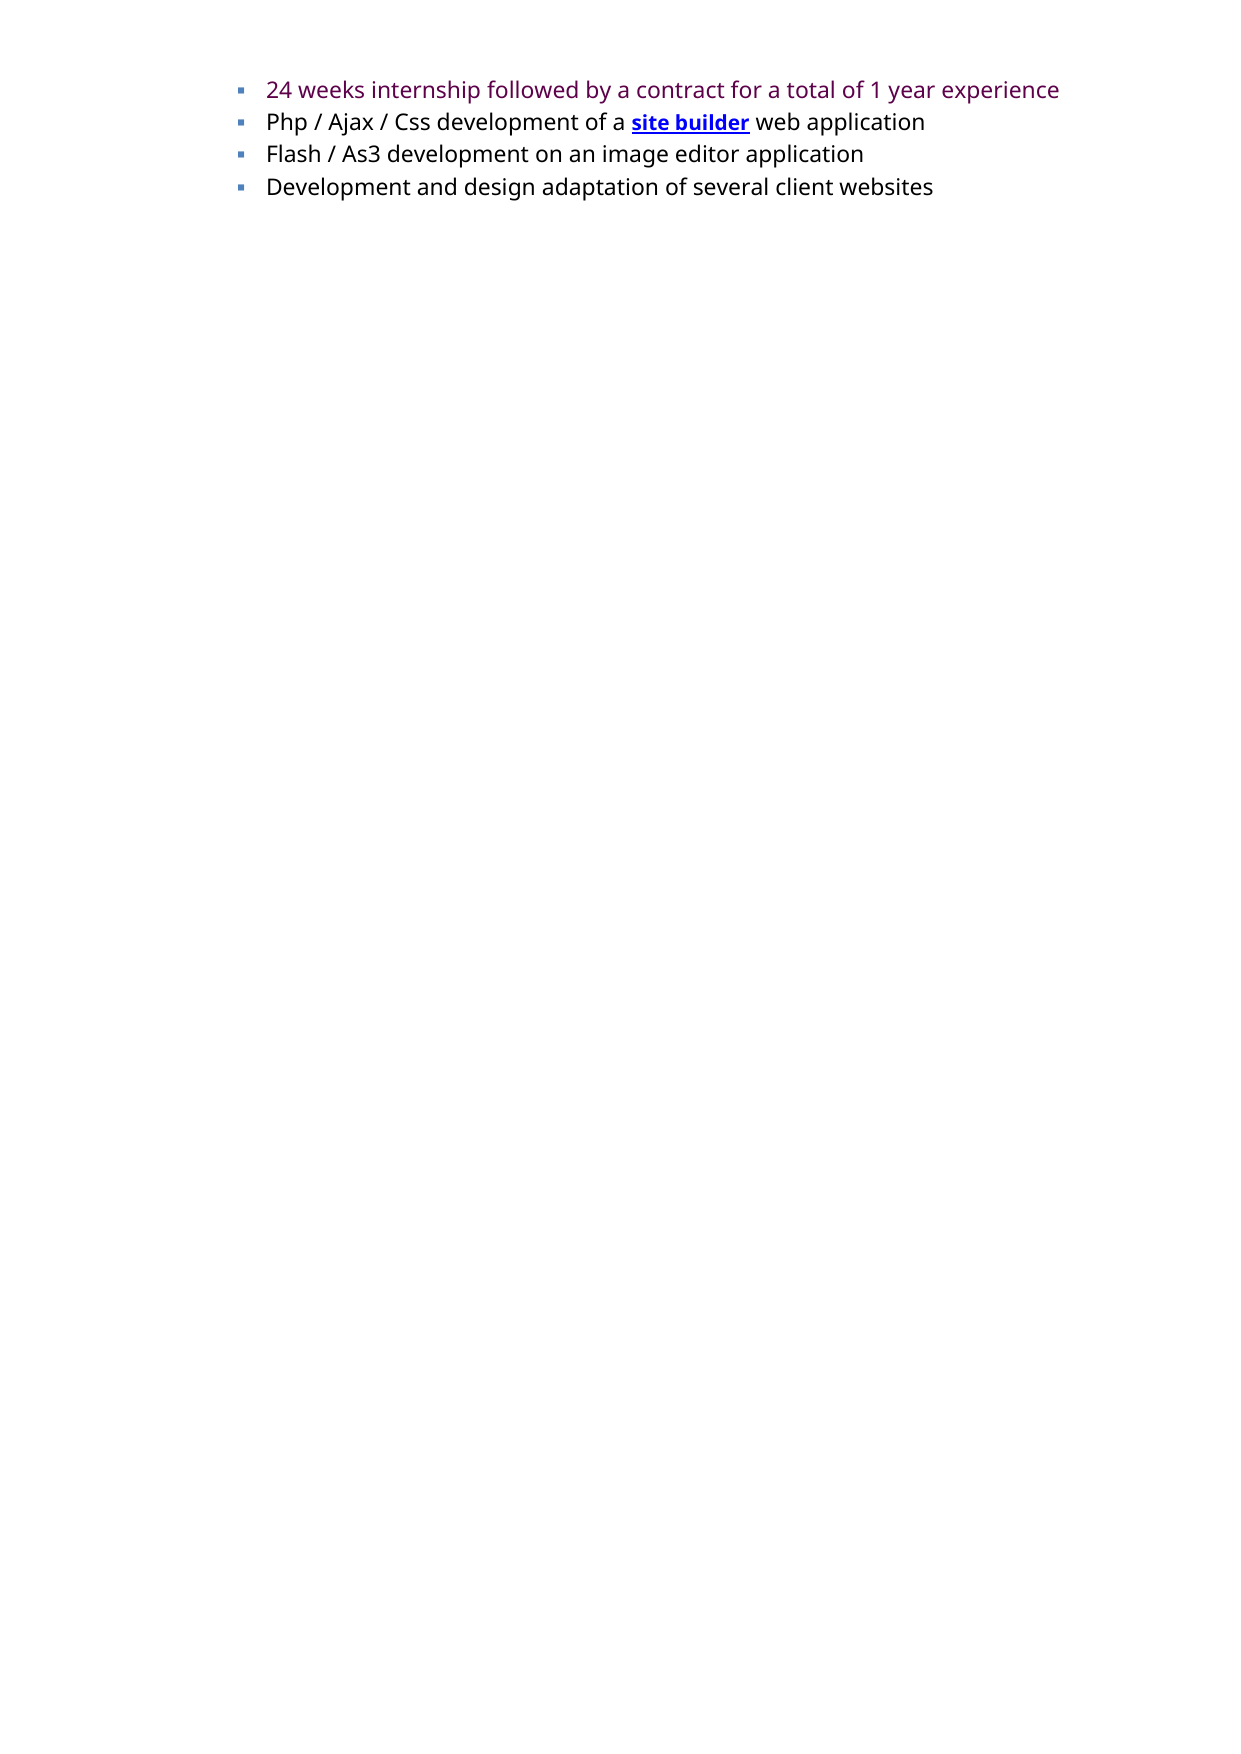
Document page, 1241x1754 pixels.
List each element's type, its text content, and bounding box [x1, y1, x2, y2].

list 24 weeks internship followed by a contract for a total of 1 year experience [236, 74, 1122, 105]
list Development and design adaptation of several client websites [236, 171, 1122, 202]
list Flash / As3 development on an image editor application [236, 138, 1122, 170]
list Php / Ajax / Css development of a site builder web application [236, 106, 1122, 137]
